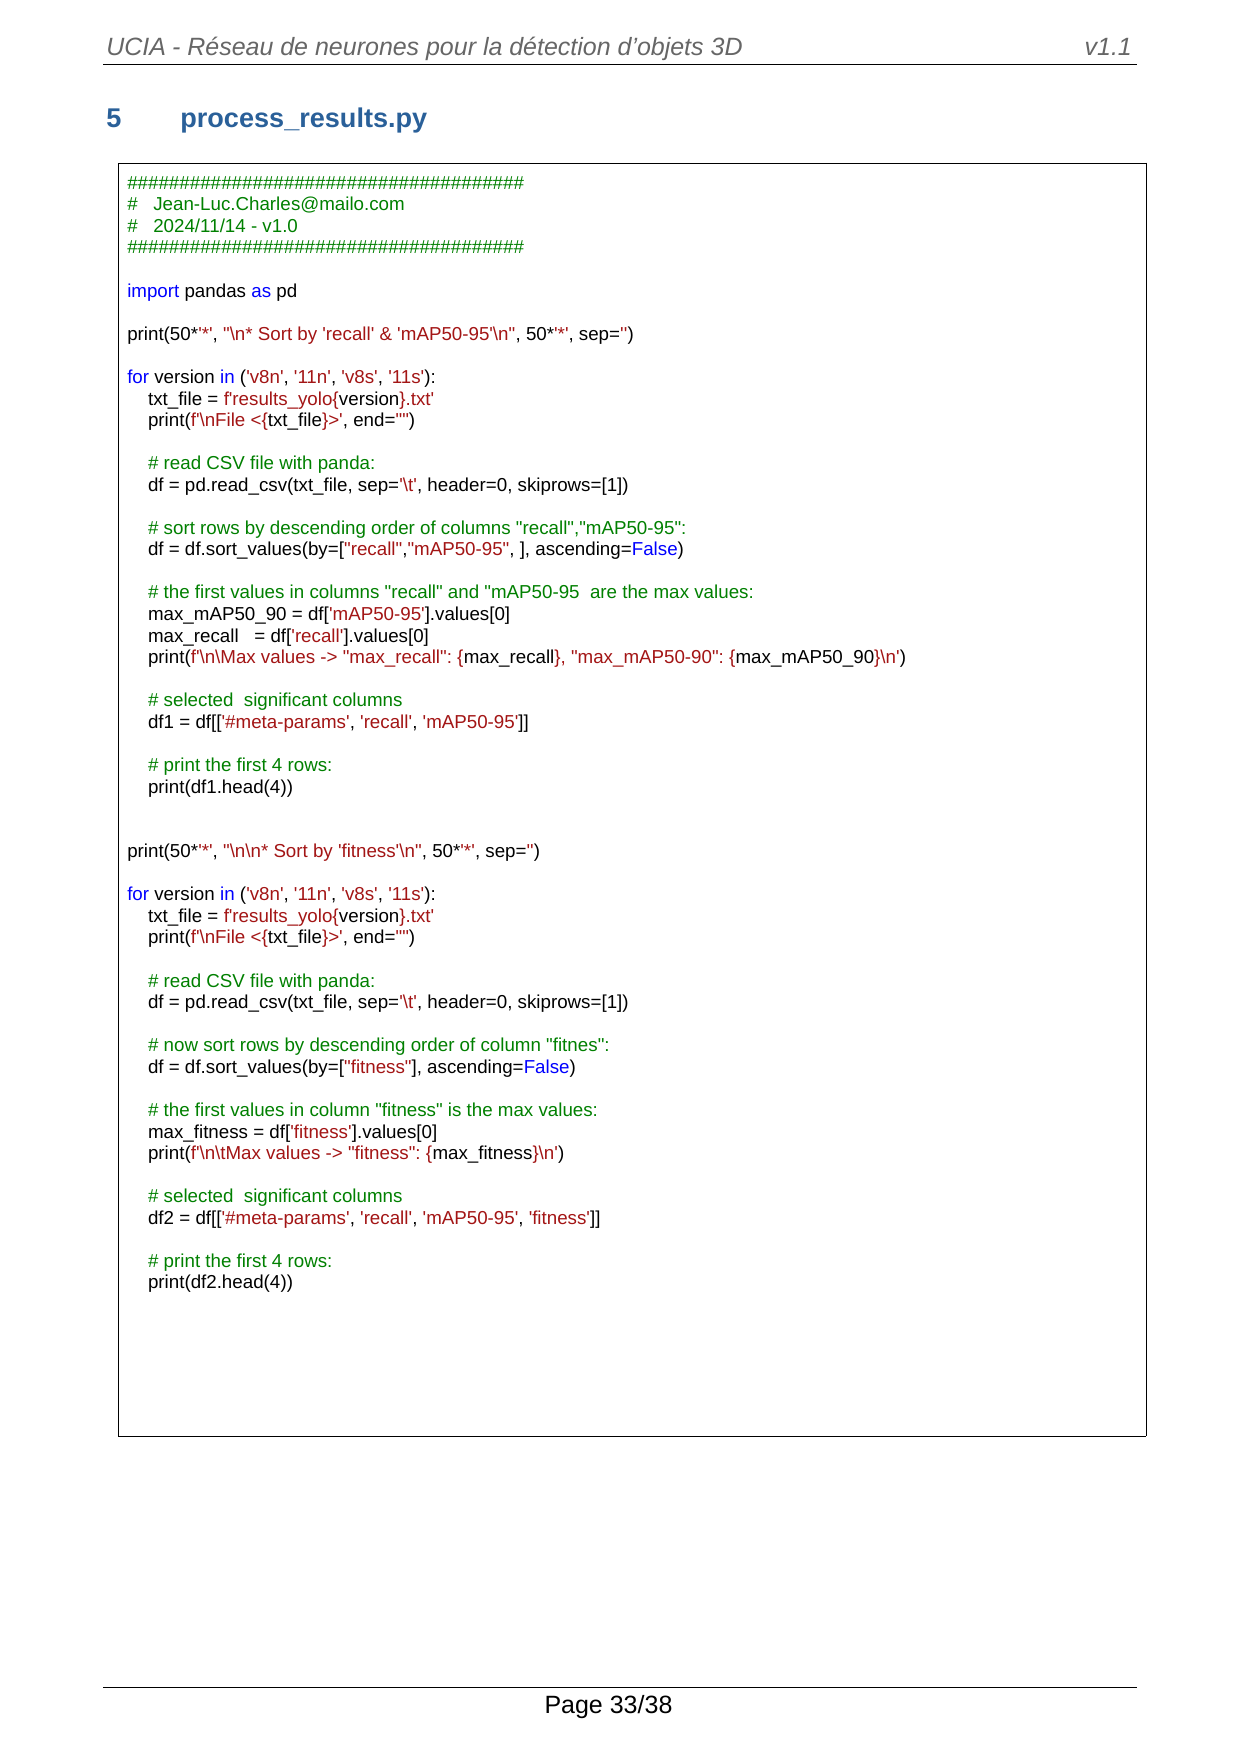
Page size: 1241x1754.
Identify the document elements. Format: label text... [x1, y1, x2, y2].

text df = df.sort_values(by=["recall","mAP50-95", ], ascending=False) [127, 538, 1137, 560]
text print(f'\nFile <{txt_file}>', end="") [127, 926, 1137, 948]
text df = df.sort_values(by=["fitness"], ascending=False) [127, 1056, 1137, 1077]
text for version in ('v8n', '11n', 'v8s', '11s'): [127, 366, 1137, 387]
text # sort rows by descending order of columns "recall","mAP50-95": [127, 517, 1137, 538]
text print(f'\nFile <{txt_file}>', end="") [127, 409, 1137, 430]
text max_mAP50_90 = df['mAP50-95'].values[0] [127, 603, 1137, 624]
text # read CSV file with panda: [127, 969, 1137, 991]
text print(df2.head(4)) [127, 1271, 1137, 1293]
text ###################################### [127, 172, 1137, 193]
text for version in ('v8n', '11n', 'v8s', '11s'): [127, 883, 1137, 905]
text df = pd.read_csv(txt_file, sep='\t', header=0, skiprows=[1]) [127, 473, 1137, 495]
text # read CSV file with panda: [127, 452, 1137, 473]
text txt_file = f'results_yolo{version}.txt' [127, 387, 1137, 409]
text # the first values in columns "recall" and "mAP50-95 are the max values: [127, 581, 1137, 603]
text print(50*'*', "\n\n* Sort by 'fitness'\n", 50*'*', sep='') [127, 840, 1137, 862]
text # now sort rows by descending order of column "fitnes": [127, 1034, 1137, 1056]
text # print the first 4 rows: [127, 754, 1137, 775]
subtitle process_results.py [106, 102, 1134, 133]
text df1 = df[['#meta-params', 'recall', 'mAP50-95']] [127, 711, 1137, 732]
text max_recall = df['recall'].values[0] [127, 624, 1137, 646]
text import pandas as pd [127, 279, 1137, 301]
text # Jean-Luc.Charles@mailo.com [127, 193, 1137, 215]
text df = pd.read_csv(txt_file, sep='\t', header=0, skiprows=[1]) [127, 991, 1137, 1013]
text # print the first 4 rows: [127, 1250, 1137, 1271]
text print(f'\n\tMax values -> "fitness": {max_fitness}\n') [127, 1142, 1137, 1163]
text max_fitness = df['fitness'].values[0] [127, 1120, 1137, 1142]
text print(f'\n\Max values -> "max_recall": {max_recall}, "max_mAP50-90": {max_mAP50_90}\n') [127, 646, 1137, 668]
text ###################################### [127, 236, 1137, 258]
text # selected significant columns [127, 1185, 1137, 1207]
text txt_file = f'results_yolo{version}.txt' [127, 905, 1137, 926]
text print(df1.head(4)) [127, 775, 1137, 797]
text print(50*'*', "\n* Sort by 'recall' & 'mAP50-95'\n", 50*'*', sep='') [127, 323, 1137, 344]
text df2 = df[['#meta-params', 'recall', 'mAP50-95', 'fitness']] [127, 1207, 1137, 1228]
text # selected significant columns [127, 689, 1137, 711]
text # the first values in column "fitness" is the max values: [127, 1099, 1137, 1120]
text # 2024/11/14 - v1.0 [127, 215, 1137, 236]
